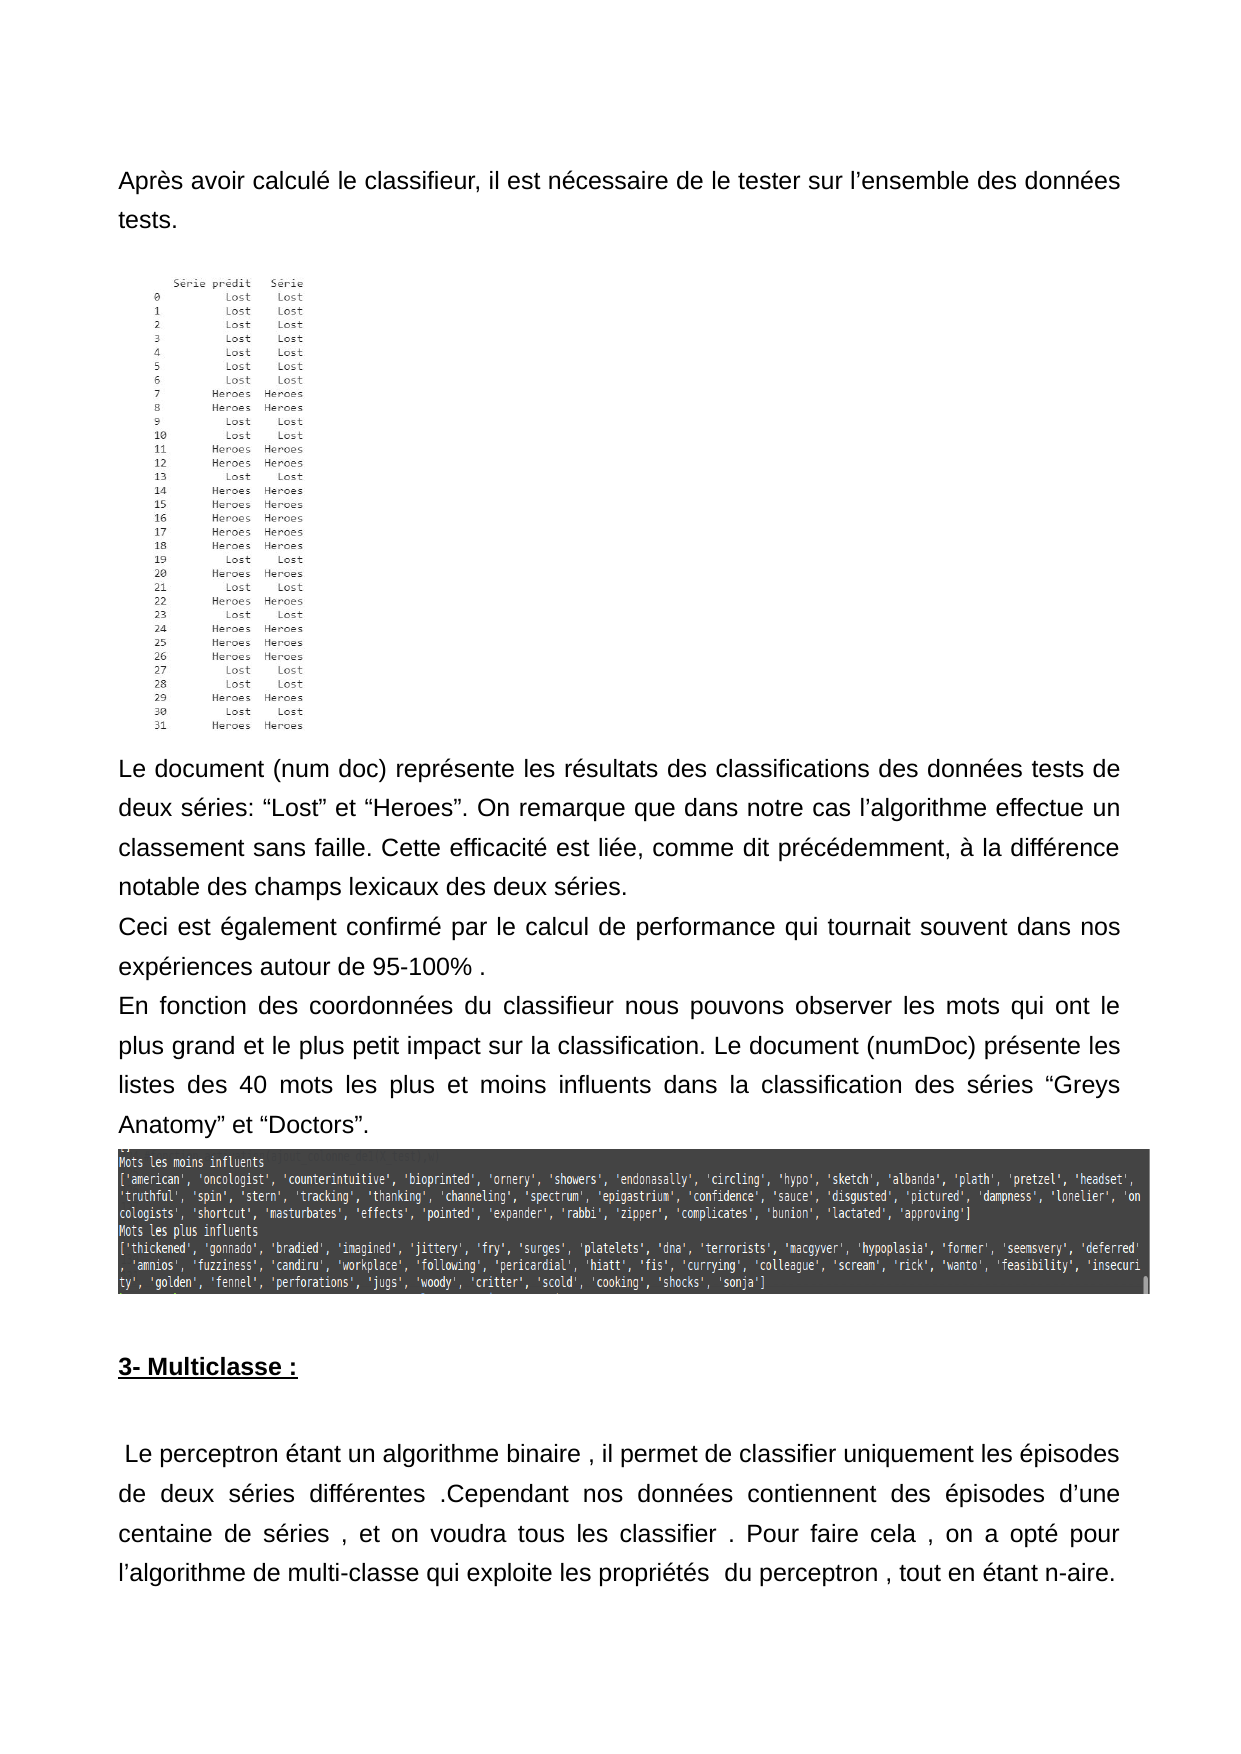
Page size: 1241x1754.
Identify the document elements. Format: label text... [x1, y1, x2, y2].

picture [118, 277, 380, 735]
picture [118, 1209, 1150, 1294]
text Le document (num doc) représente les résultats des classifications des données tests de deux séries: “Lost” et “Heroes”. On remarque que dans notre cas l’algorithme effectue un classement sans faille. Cette efficacité est liée, comme dit précédemment, à la différence notable des champs lexicaux des deux séries. [118, 754, 1122, 901]
text Ceci est également confirmé par le calcul de performance qui tournait souvent dans nos expériences autour de 95-100% . [118, 912, 1122, 980]
text En fonction des coordonnées du classifieur nous pouvons observer les mots qui ont le plus grand et le plus petit impact sur la classification. Le document (numDoc) présente les listes des 40 mots les plus et moins influents dans la classification des séries “Greys Anatomy” et “Doctors”. [118, 991, 1122, 1139]
text Le perceptron étant un algorithme binaire , il permet de classifier uniquement les épisodes de deux séries différentes .Cependant nos données contiennent des épisodes d’une centaine de séries , et on voudra tous les classifier . Pour faire cela , on a opté pour l’algorithme de multi-classe qui exploite les propriétés du perceptron , tout en étant n-aire. [118, 1439, 1122, 1587]
text 3- Multiclasse : [118, 1352, 1122, 1381]
text Après avoir calculé le classifieur, il est nécessaire de le tester sur l’ensemble des données tests. [118, 166, 1122, 234]
